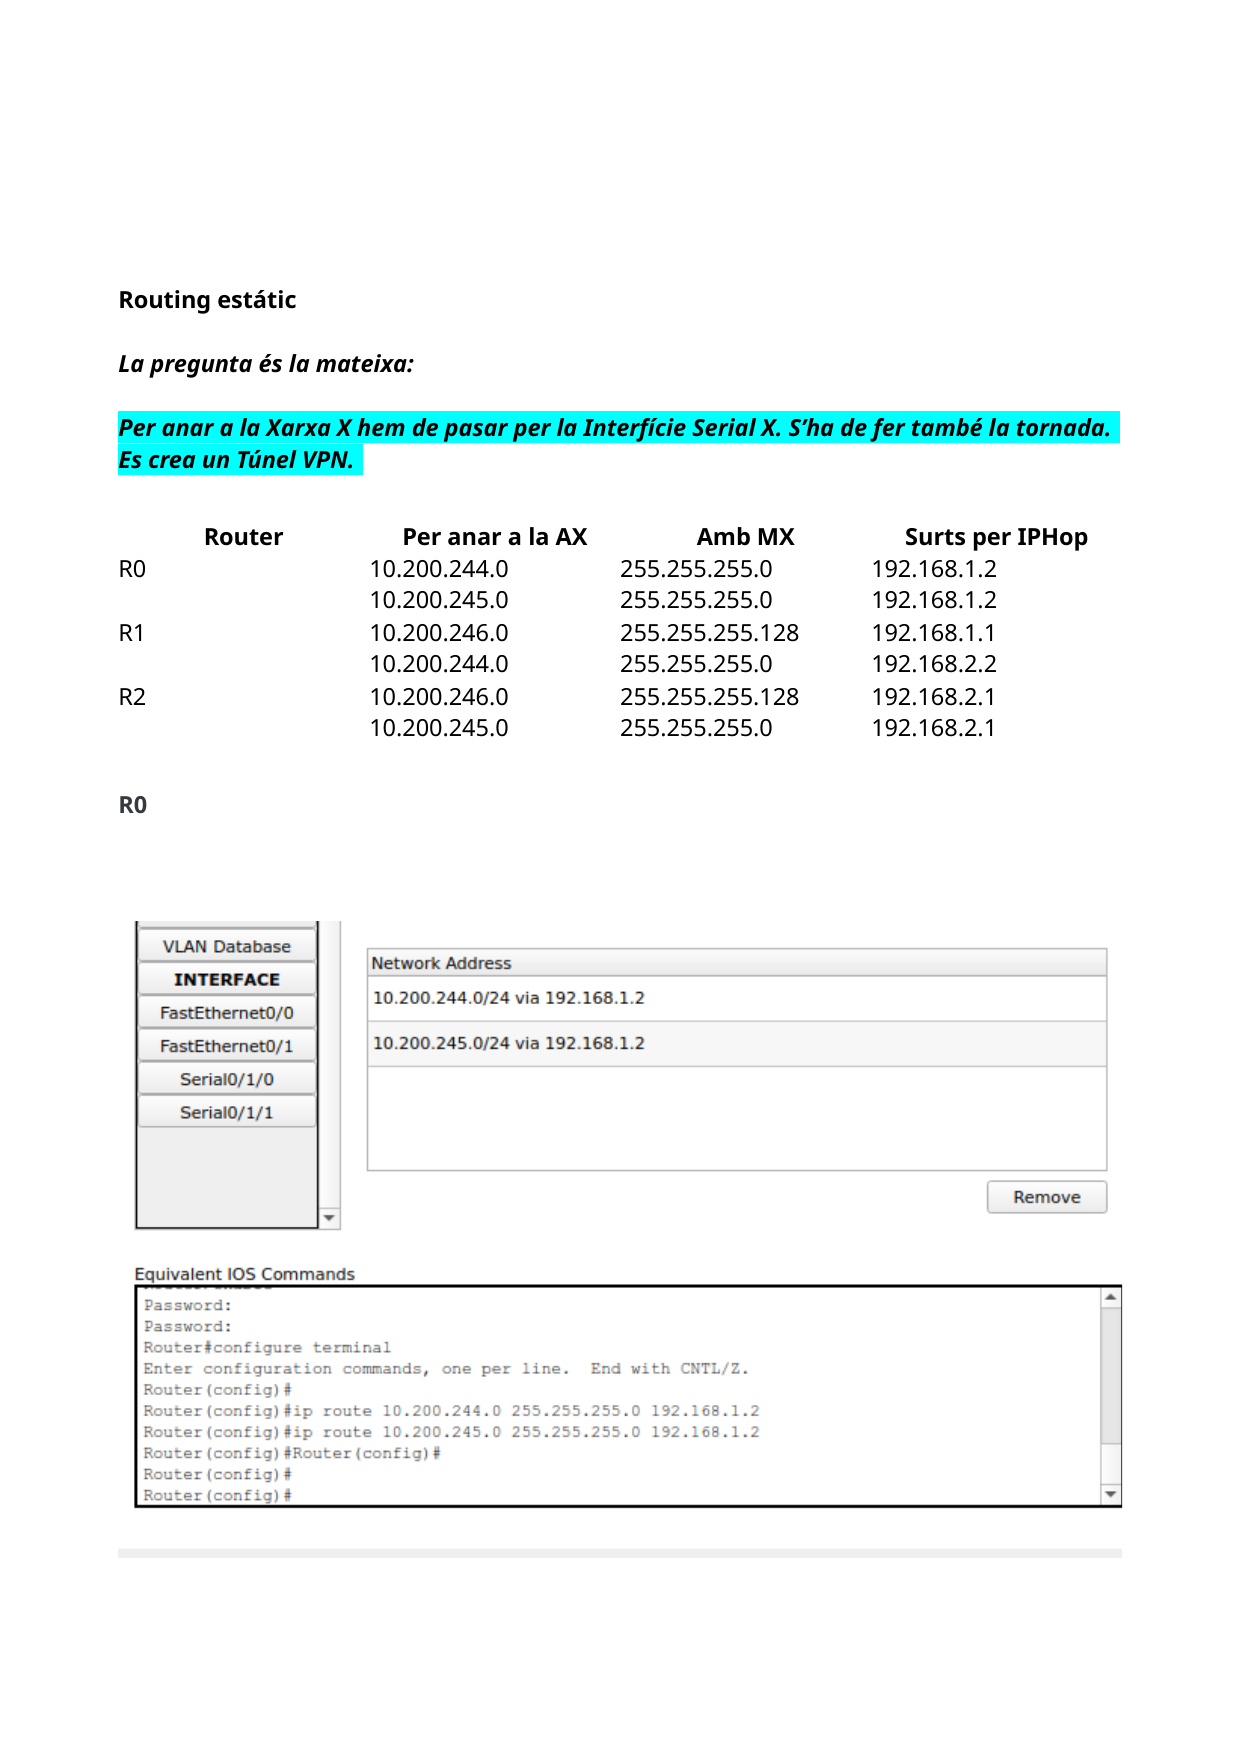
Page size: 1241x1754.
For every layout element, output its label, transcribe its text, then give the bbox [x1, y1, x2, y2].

table_cell 192.168.1.2 [871, 552, 1122, 584]
table_cell 10.200.244.0 [369, 552, 620, 584]
table_header Per anar a la AX [369, 520, 620, 552]
table_cell 255.255.255.0 [620, 648, 871, 680]
table_cell 255.255.255.0 [620, 552, 871, 584]
table_cell 10.200.246.0 [369, 616, 620, 648]
table_cell 10.200.245.0 [369, 584, 620, 616]
table_cell R1 [118, 616, 369, 680]
table_cell 255.255.255.0 [620, 584, 871, 616]
table_header Amb MX [620, 520, 871, 552]
table_cell 255.255.255.128 [620, 616, 871, 648]
text R0 [118, 788, 1122, 820]
table_cell 192.168.2.2 [871, 648, 1122, 680]
table_cell 255.255.255.128 [620, 680, 871, 712]
table_cell 255.255.255.0 [620, 712, 871, 744]
table_cell R2 [118, 680, 369, 744]
table_cell 10.200.246.0 [369, 680, 620, 712]
table_header Routing estátic La pregunta és la mateixa: Per anar a la Xarxa X hem de pasar per la Interfície Serial X. S’ha de fer també la tornada. Es crea un Túnel VPN. [118, 252, 1122, 475]
table_cell 192.168.1.2 [871, 584, 1122, 616]
table_header Router [118, 520, 369, 552]
table_cell 192.168.2.1 [871, 712, 1122, 744]
table_cell 10.200.245.0 [369, 712, 620, 744]
table_cell 192.168.2.1 [871, 680, 1122, 712]
table_cell 10.200.244.0 [369, 648, 620, 680]
table_cell R0 [118, 552, 369, 616]
table_cell 192.168.1.1 [871, 616, 1122, 648]
table_header Surts per IPHop [871, 520, 1122, 552]
picture [118, 921, 1123, 1558]
